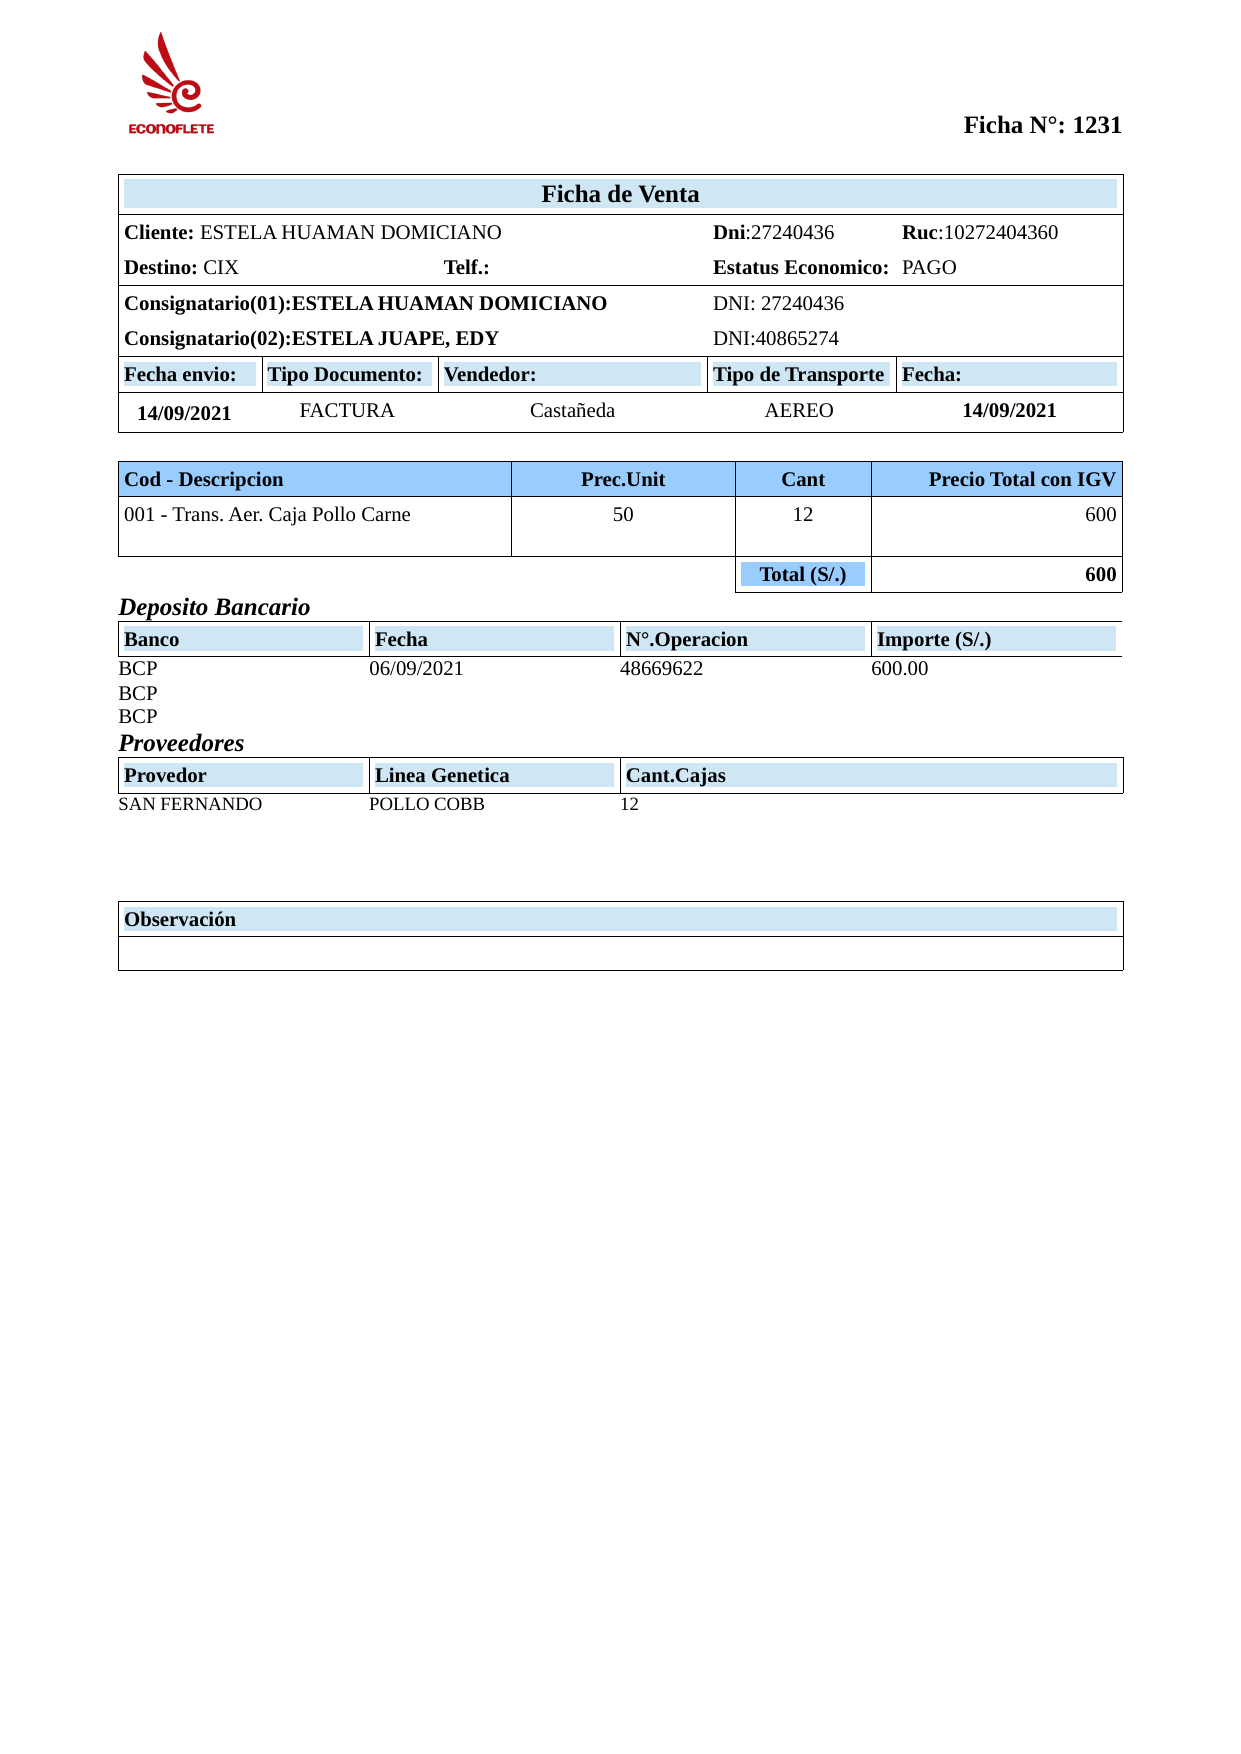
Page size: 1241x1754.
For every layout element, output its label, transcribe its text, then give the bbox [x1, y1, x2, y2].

table_cell DNI: 27240436 [707, 286, 1123, 321]
table_header Cant [736, 462, 871, 496]
table_cell BCP [118, 705, 369, 728]
table_cell Estatus Economico: [707, 249, 896, 285]
table_cell [369, 858, 620, 879]
table_cell AEREO [707, 393, 896, 432]
table_cell Dni:27240436 [707, 215, 896, 249]
table_cell Vendedor: [439, 357, 707, 392]
table_cell Fecha envio: [119, 357, 262, 392]
table_cell [871, 680, 1122, 704]
table_cell PAGO [896, 249, 1123, 285]
table_cell 600.00 [871, 657, 1122, 680]
table_cell SAN FERNANDO [118, 794, 369, 814]
table_cell BCP [118, 657, 369, 680]
table_cell [118, 836, 369, 858]
table_header Banco [119, 622, 369, 656]
table_cell 14/09/2021 [896, 393, 1123, 432]
table_header Ficha de Venta [119, 175, 1123, 214]
table_cell [369, 815, 620, 836]
table_cell 600 [872, 497, 1122, 556]
table_cell Telf.: [438, 249, 707, 285]
table_cell [620, 879, 1123, 901]
table_cell [620, 705, 871, 728]
table_cell 001 - Trans. Aer. Caja Pollo Carne [119, 497, 511, 556]
table_cell [118, 557, 511, 592]
table_cell Tipo Documento: [263, 357, 438, 392]
table_cell [369, 879, 620, 901]
table_cell 600 [872, 557, 1122, 592]
table_header Fecha [370, 622, 620, 656]
table_cell 48669622 [620, 657, 871, 680]
table_cell 06/09/2021 [369, 657, 620, 680]
table_cell 12 [736, 497, 871, 556]
table_header Prec.Unit [512, 462, 735, 496]
table_cell 12 [620, 794, 1123, 814]
table_cell Castañeda [438, 393, 707, 432]
table_cell [620, 815, 1123, 836]
table_cell Ruc:10272404360 [896, 215, 1123, 249]
table_cell [511, 557, 735, 592]
table_cell DNI:40865274 [707, 321, 1123, 356]
table_header Provedor [119, 758, 369, 793]
table_header Observación [119, 902, 1123, 936]
table_cell [620, 858, 1123, 879]
table_cell FACTURA [262, 393, 438, 432]
table_cell Consignatario(01):ESTELA HUAMAN DOMICIANO [119, 286, 707, 321]
table_header Linea Genetica [370, 758, 620, 793]
table_cell [620, 836, 1123, 858]
table_cell [620, 680, 871, 704]
table_cell 14/09/2021 [119, 393, 262, 432]
table_cell Tipo de Transporte [708, 357, 896, 392]
table_cell POLLO COBB [369, 794, 620, 814]
table_cell [369, 680, 620, 704]
table_cell [118, 879, 369, 901]
table_header Cod - Descripcion [119, 462, 511, 496]
table_header Importe (S/.) [872, 622, 1122, 656]
table_cell 50 [512, 497, 735, 556]
text Proveedores [118, 728, 1122, 757]
table_header Cant.Cajas [621, 758, 1123, 793]
table_header N°.Operacion [621, 622, 871, 656]
table_cell BCP [118, 680, 369, 704]
picture [118, 31, 225, 134]
table_cell [118, 815, 369, 836]
table_cell Fecha: [897, 357, 1123, 392]
text Deposito Bancario [118, 592, 1122, 621]
table_cell Consignatario(02):ESTELA JUAPE, EDY [119, 321, 707, 356]
table_cell [118, 858, 369, 879]
table_cell Cliente: ESTELA HUAMAN DOMICIANO [119, 215, 707, 249]
table_cell [369, 705, 620, 728]
table_cell [369, 836, 620, 858]
table_cell Destino: CIX [119, 249, 438, 285]
table_cell Total (S/.) [736, 557, 871, 592]
table_header Precio Total con IGV [872, 462, 1122, 496]
table_cell [119, 937, 1123, 969]
table_cell [871, 705, 1122, 728]
